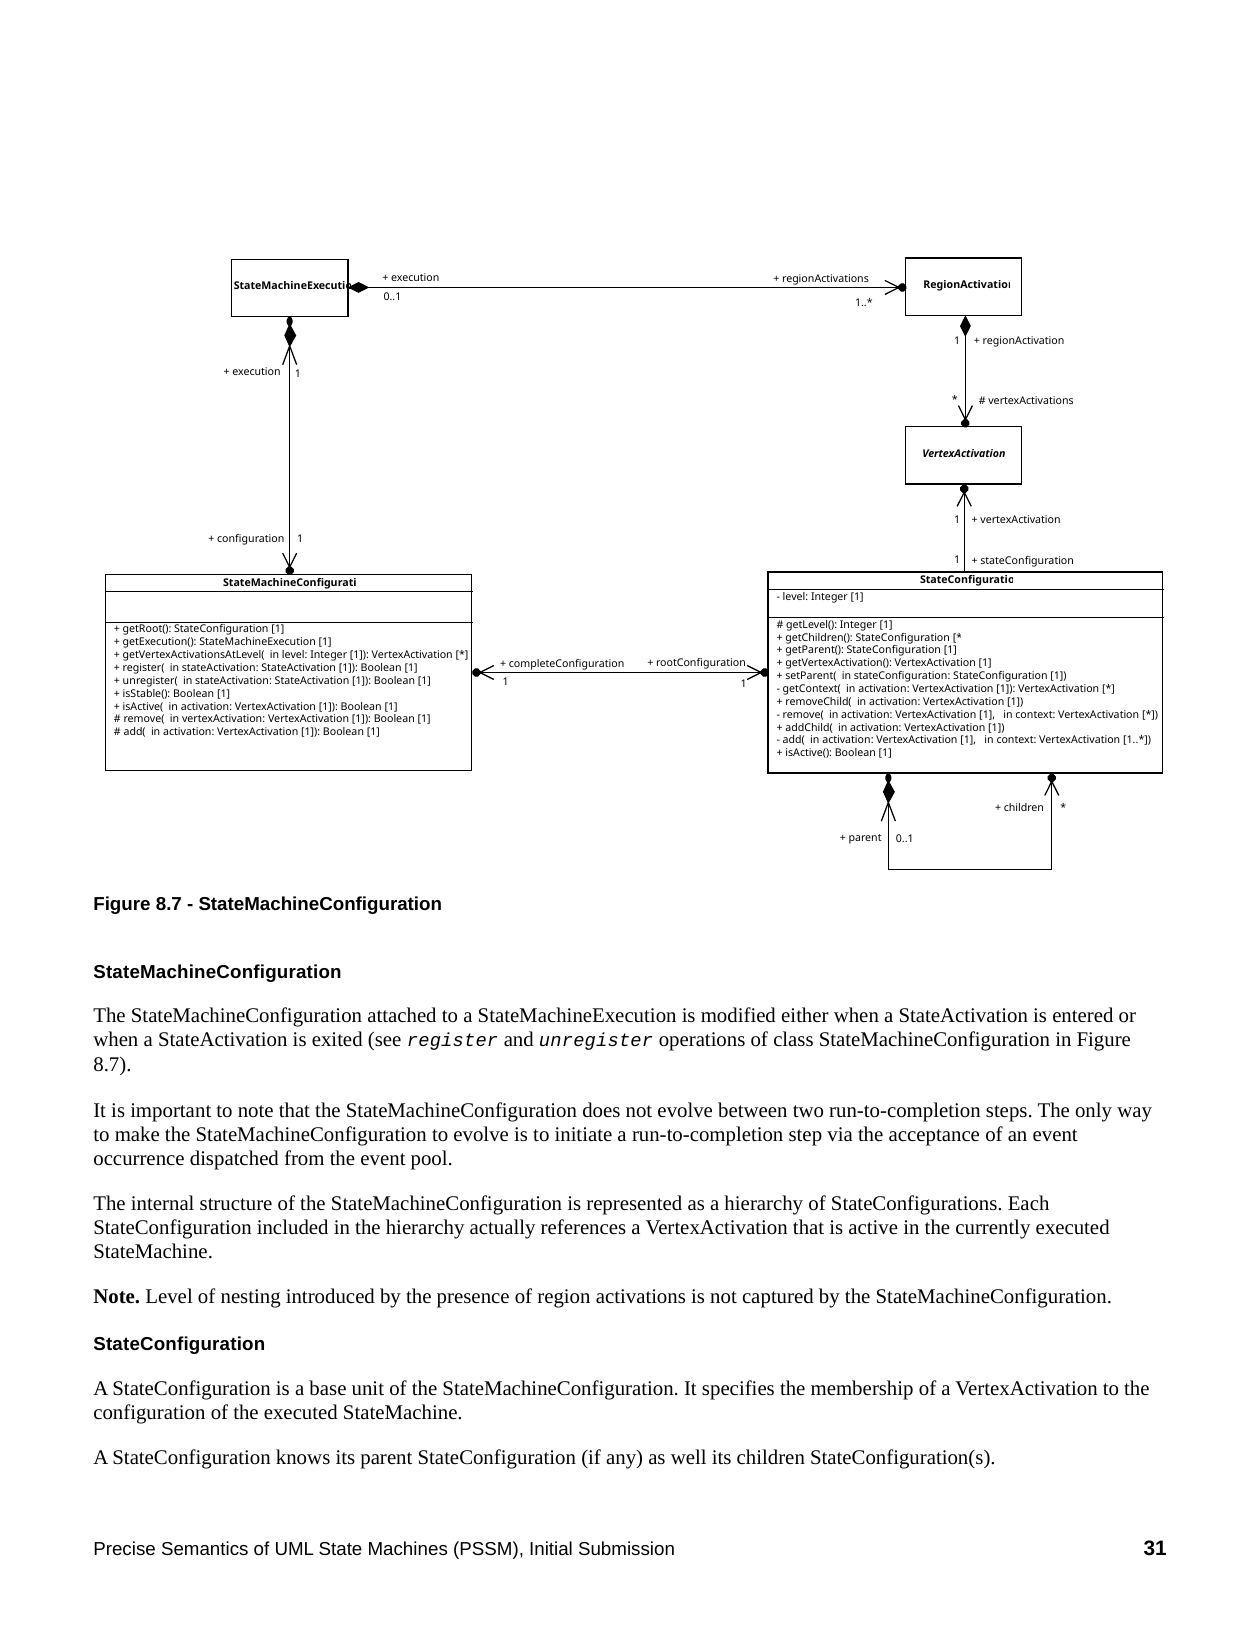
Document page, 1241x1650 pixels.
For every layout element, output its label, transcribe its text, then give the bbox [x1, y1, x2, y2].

text A StateConfiguration knows its parent StateConfiguration (if any) as well its children StateConfiguration(s). [93, 1445, 1164, 1469]
text The internal structure of the StateMachineConfiguration is represented as a hierarchy of StateConfigurations. Each StateConfiguration included in the hierarchy actually references a VertexActivation that is active in the currently executed StateMachine. [93, 1191, 1164, 1263]
subtitle StateMachineConfiguration [93, 961, 1164, 982]
text It is important to note that the StateMachineConfiguration does not evolve between two run-to-completion steps. The only way to make the StateMachineConfiguration to evolve is to initiate a run-to-completion step via the acceptance of an event occurrence dispatched from the event pool. [93, 1097, 1164, 1170]
text The StateMachineConfiguration attached to a StateMachineExecution is modified either when a StateActivation is entered or when a StateActivation is exited (see register and unregister operations of class StateMachineConfiguration in Figure 8.7). [93, 1003, 1164, 1076]
text Figure 8.7 - StateMachineConfiguration [93, 243, 1176, 915]
text Note. Level of nesting introduced by the presence of region activations is not captured by the StateMachineConfiguration. [93, 1284, 1164, 1308]
text A StateConfiguration is a base unit of the StateMachineConfiguration. It specifies the membership of a VertexActivation to the configuration of the executed StateMachine. [93, 1376, 1164, 1424]
subtitle StateConfiguration [93, 1333, 1164, 1354]
